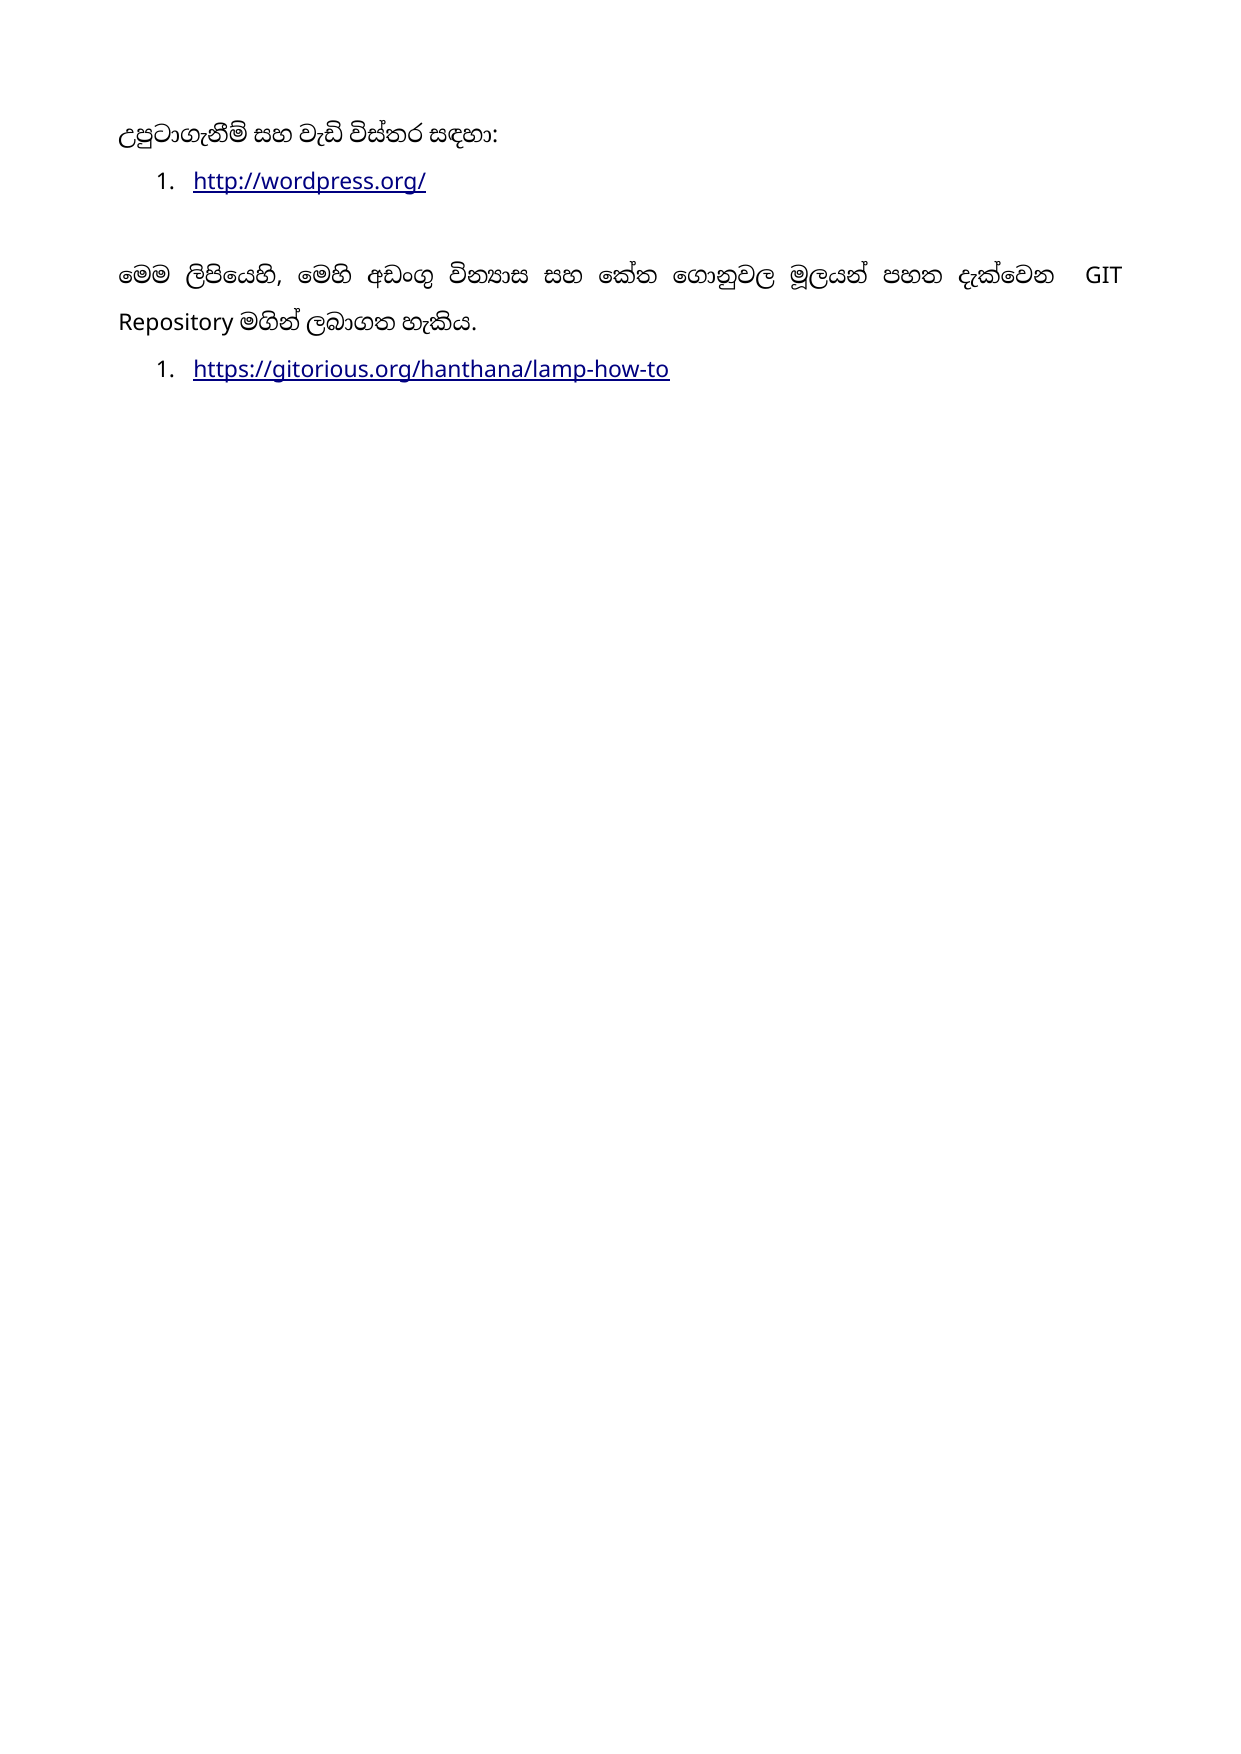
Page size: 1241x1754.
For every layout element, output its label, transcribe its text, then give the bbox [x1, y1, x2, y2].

list https://gitorious.org/hanthana/lamp-how-to [156, 352, 1122, 384]
text මෙම ලිපියෙහි, මෙහි අඩංගු වින්‍යාස සහ කේත ගොනුවල මූලයන් පහත දැක්වෙන GIT Repository මගින් ලබාගත හැකිය. [118, 259, 1122, 337]
list http://wordpress.org/ [156, 165, 1122, 196]
text උපුටාගැනීම් සහ වැඩි විස්තර සඳහා: [118, 118, 1122, 149]
